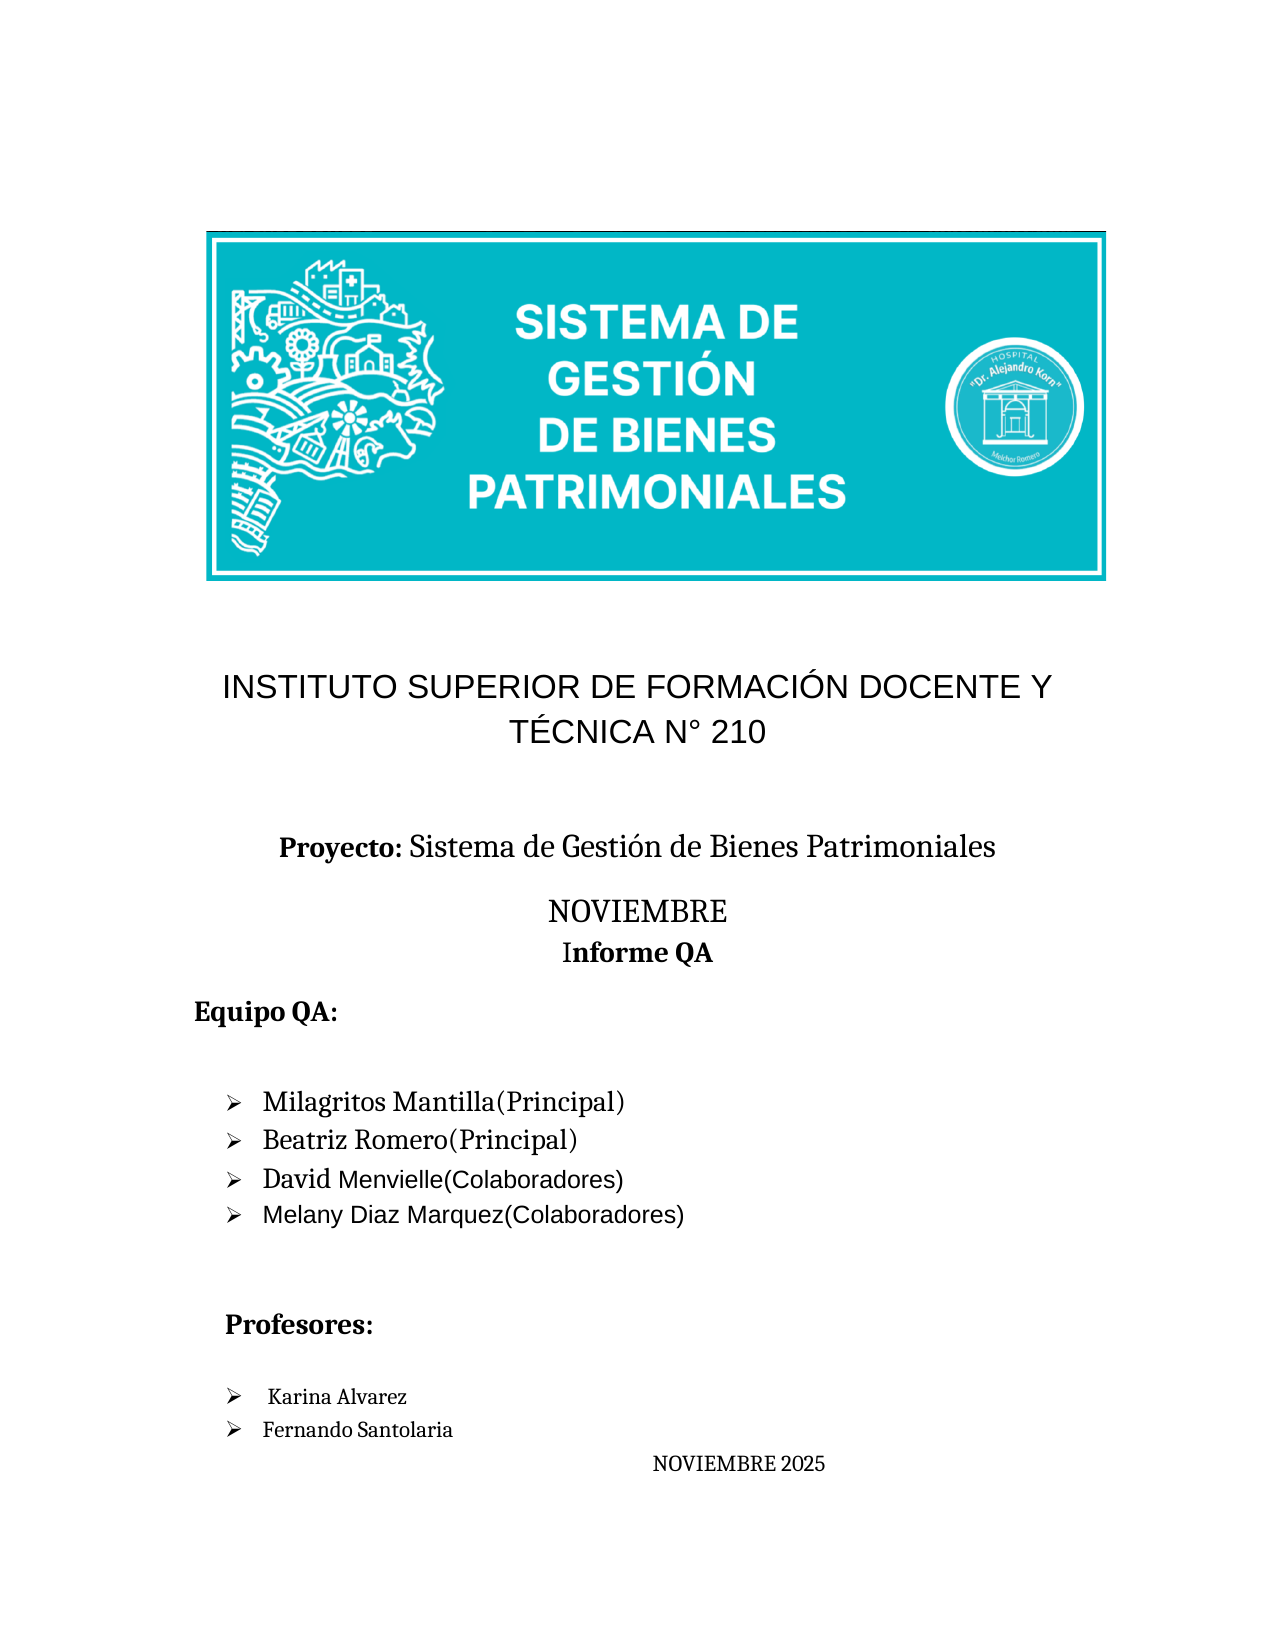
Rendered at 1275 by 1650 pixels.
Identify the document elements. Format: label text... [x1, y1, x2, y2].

list Melany Diaz Marquez(Colaboradores) [225, 1201, 1087, 1229]
list Karina Alvarez [225, 1384, 1087, 1410]
text INSTITUTO SUPERIOR DE FORMACIÓN DOCENTE Y TÉCNICA N° 210 [187, 605, 1087, 750]
list Milagritos Mantilla(Principal) [225, 1085, 1087, 1118]
list Profesores: [225, 1308, 1087, 1342]
text Equipo QA: [187, 995, 1087, 1029]
list Fernando Santolaria [225, 1417, 1087, 1443]
picture [206, 231, 1107, 581]
text Proyecto: Sistema de Gestión de Bienes Patrimoniales [187, 828, 1087, 866]
list David Menvielle(Colaboradores) [225, 1162, 1087, 1196]
list NOVIEMBRE 2025 [225, 1450, 1087, 1477]
list Beatriz Romero(Principal) [225, 1123, 1087, 1157]
text NOVIEMBRE Informe QA [187, 893, 1087, 969]
